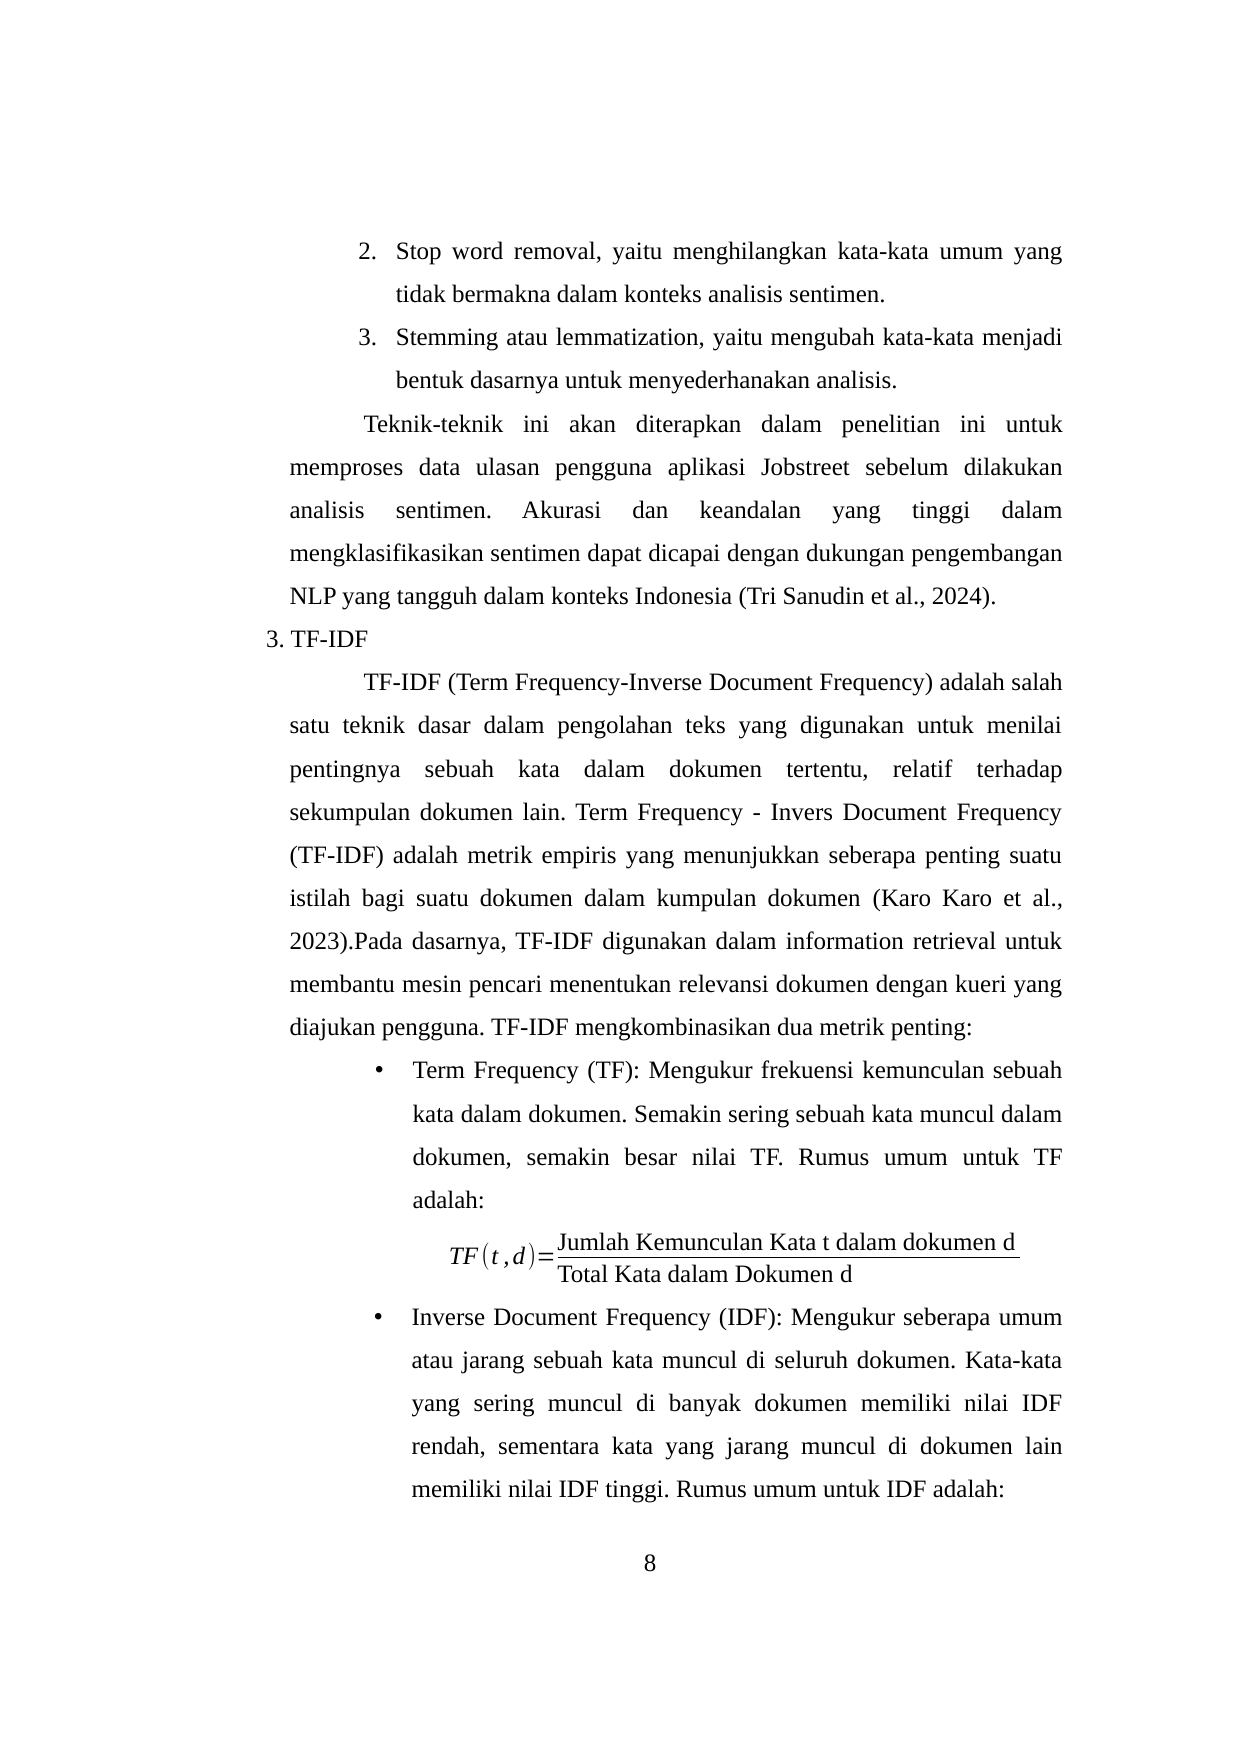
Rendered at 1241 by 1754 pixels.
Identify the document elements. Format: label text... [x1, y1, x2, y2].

list Inverse Document Frequency (IDF): Mengukur seberapa umum atau jarang sebuah kata muncul di seluruh dokumen. Kata-kata yang sering muncul di banyak dokumen memiliki nilai IDF rendah, sementara kata yang jarang muncul di dokumen lain memiliki nilai IDF tinggi. Rumus umum untuk IDF adalah: [374, 1302, 1063, 1503]
text TF-IDF (Term Frequency-Inverse Document Frequency) adalah salah satu teknik dasar dalam pengolahan teks yang digunakan untuk menilai pentingnya sebuah kata dalam dokumen tertentu, relatif terhadap sekumpulan dokumen lain. Term Frequency - Invers Document Frequency (TF-IDF) adalah metrik empiris yang menunjukkan seberapa penting suatu istilah bagi suatu dokumen dalam kumpulan dokumen (Karo Karo et al., 2023)⁠.Pada dasarnya, TF-IDF digunakan dalam information retrieval untuk membantu mesin pencari menentukan relevansi dokumen dengan kueri yang diajukan pengguna. TF-IDF mengkombinasikan dua metrik penting: [289, 667, 1063, 1041]
text 3. TF-IDF [266, 624, 1063, 653]
list Stemming atau lemmatization, yaitu mengubah kata-kata menjadi bentuk dasarnya untuk menyederhanakan analisis. [358, 322, 1063, 394]
list Stop word removal, yaitu menghilangkan kata-kata umum yang tidak bermakna dalam konteks analisis sentimen. [358, 236, 1063, 308]
text Teknik-teknik ini akan diterapkan dalam penelitian ini untuk memproses data ulasan pengguna aplikasi Jobstreet sebelum dilakukan analisis sentimen. Akurasi dan keandalan yang tinggi dalam mengklasifikasikan sentimen dapat dicapai dengan dukungan pengembangan NLP yang tangguh dalam konteks Indonesia (Tri Sanudin et al., 2024). [289, 409, 1063, 610]
list Term Frequency (TF): Mengukur frekuensi kemunculan sebuah kata dalam dokumen. Semakin sering sebuah kata muncul dalam dokumen, semakin besar nilai TF. Rumus umum untuk TF adalah: [375, 1056, 1063, 1214]
